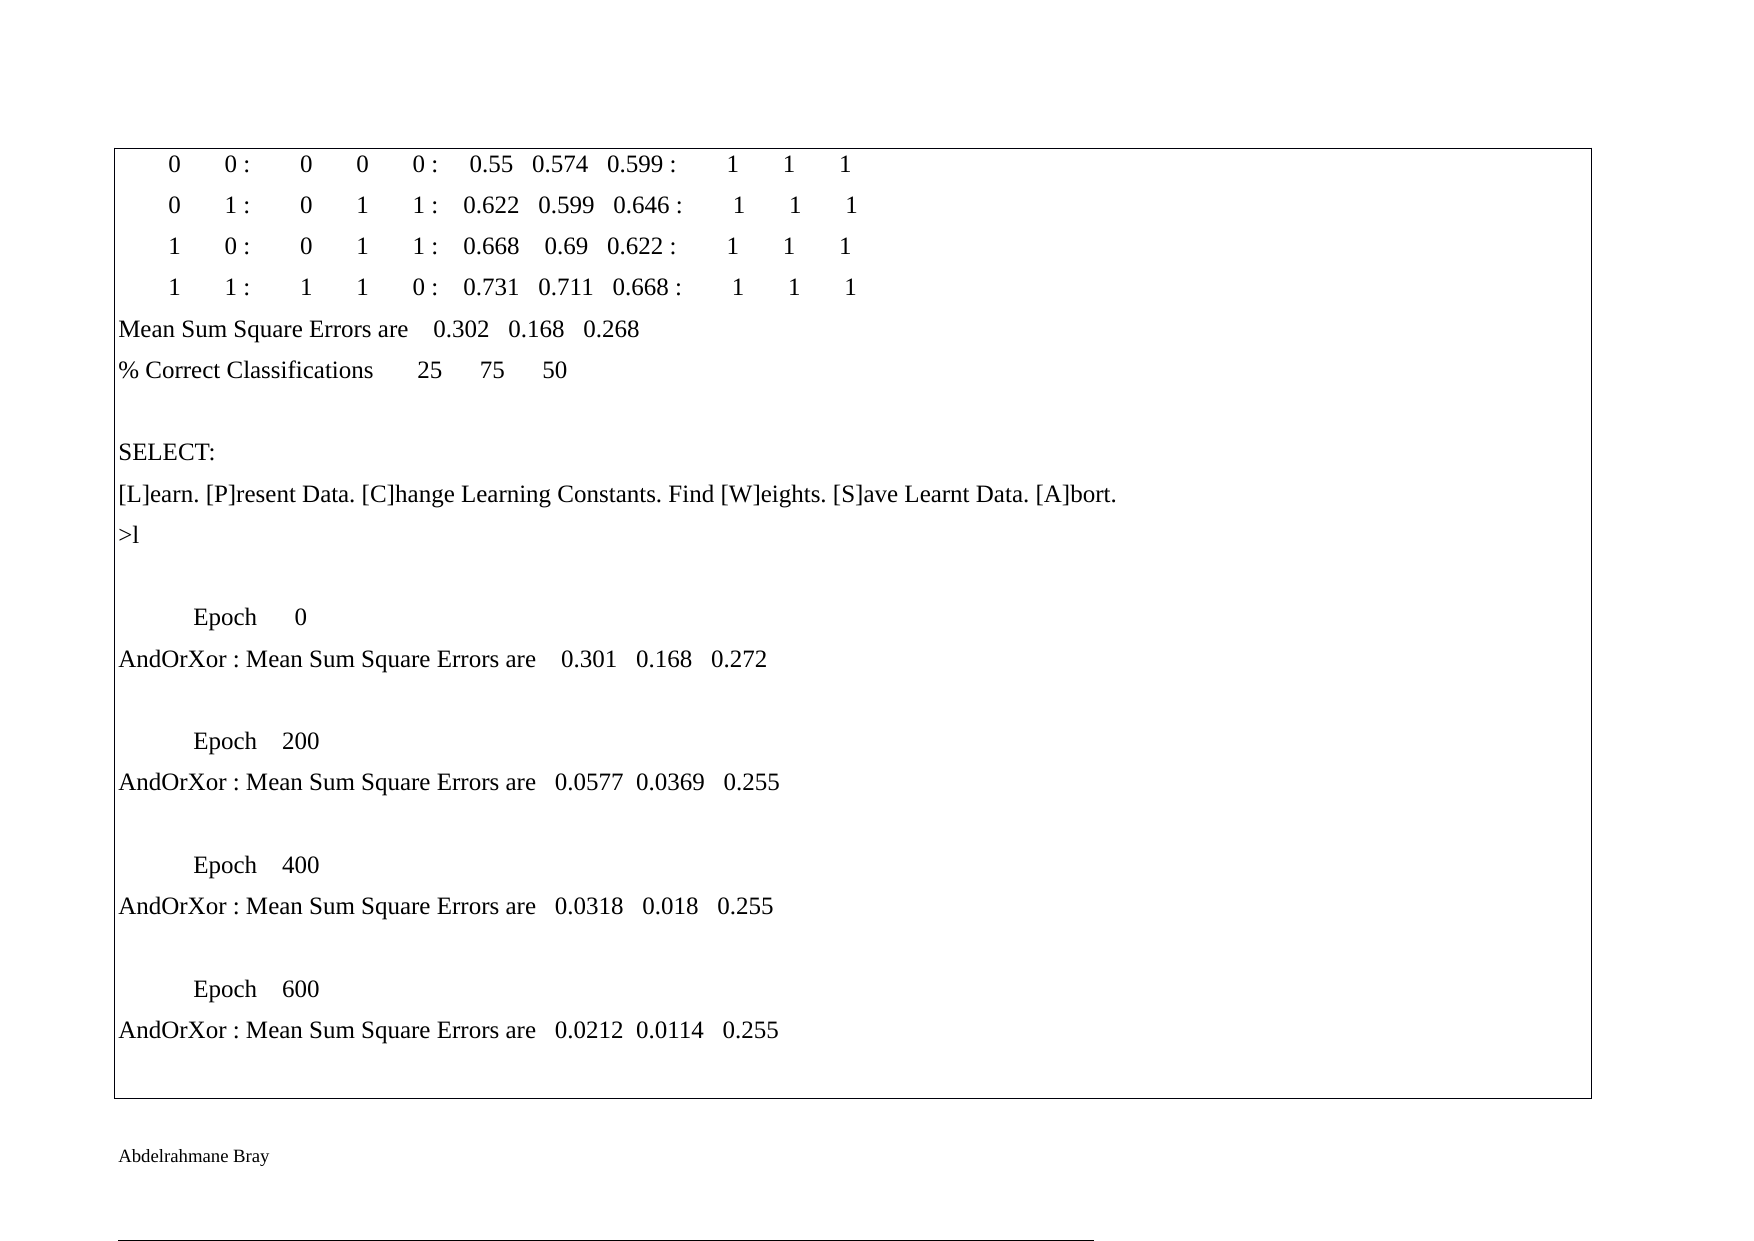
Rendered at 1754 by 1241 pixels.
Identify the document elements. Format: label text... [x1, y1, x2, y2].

table_cell 0 0 : 0 0 0 : 0.55 0.574 0.599 : 1 1 1 0 1 : 0 1 1 : 0.622 0.599 0.646 : 1 1 1 1 0 : 0 1 1 : 0.668 0.69 0.622 : 1 1 1 1 1 : 1 1 0 : 0.731 0.711 0.668 : 1 1 1 Mean Sum Square Errors are 0.302 0.168 0.268 % Correct Classifications 25 75 50 SELECT: [L]earn. [P]resent Data. [C]hange Learning Constants. Find [W]eights. [S]ave Learnt Data. [A]bort. >l Epoch 0 AndOrXor : Mean Sum Square Errors are 0.301 0.168 0.272 Epoch 200 AndOrXor : Mean Sum Square Errors are 0.0577 0.0369 0.255 Epoch 400 AndOrXor : Mean Sum Square Errors are 0.0318 0.018 0.255 Epoch 600 AndOrXor : Mean Sum Square Errors are 0.0212 0.0114 0.255 [115, 149, 1591, 1097]
